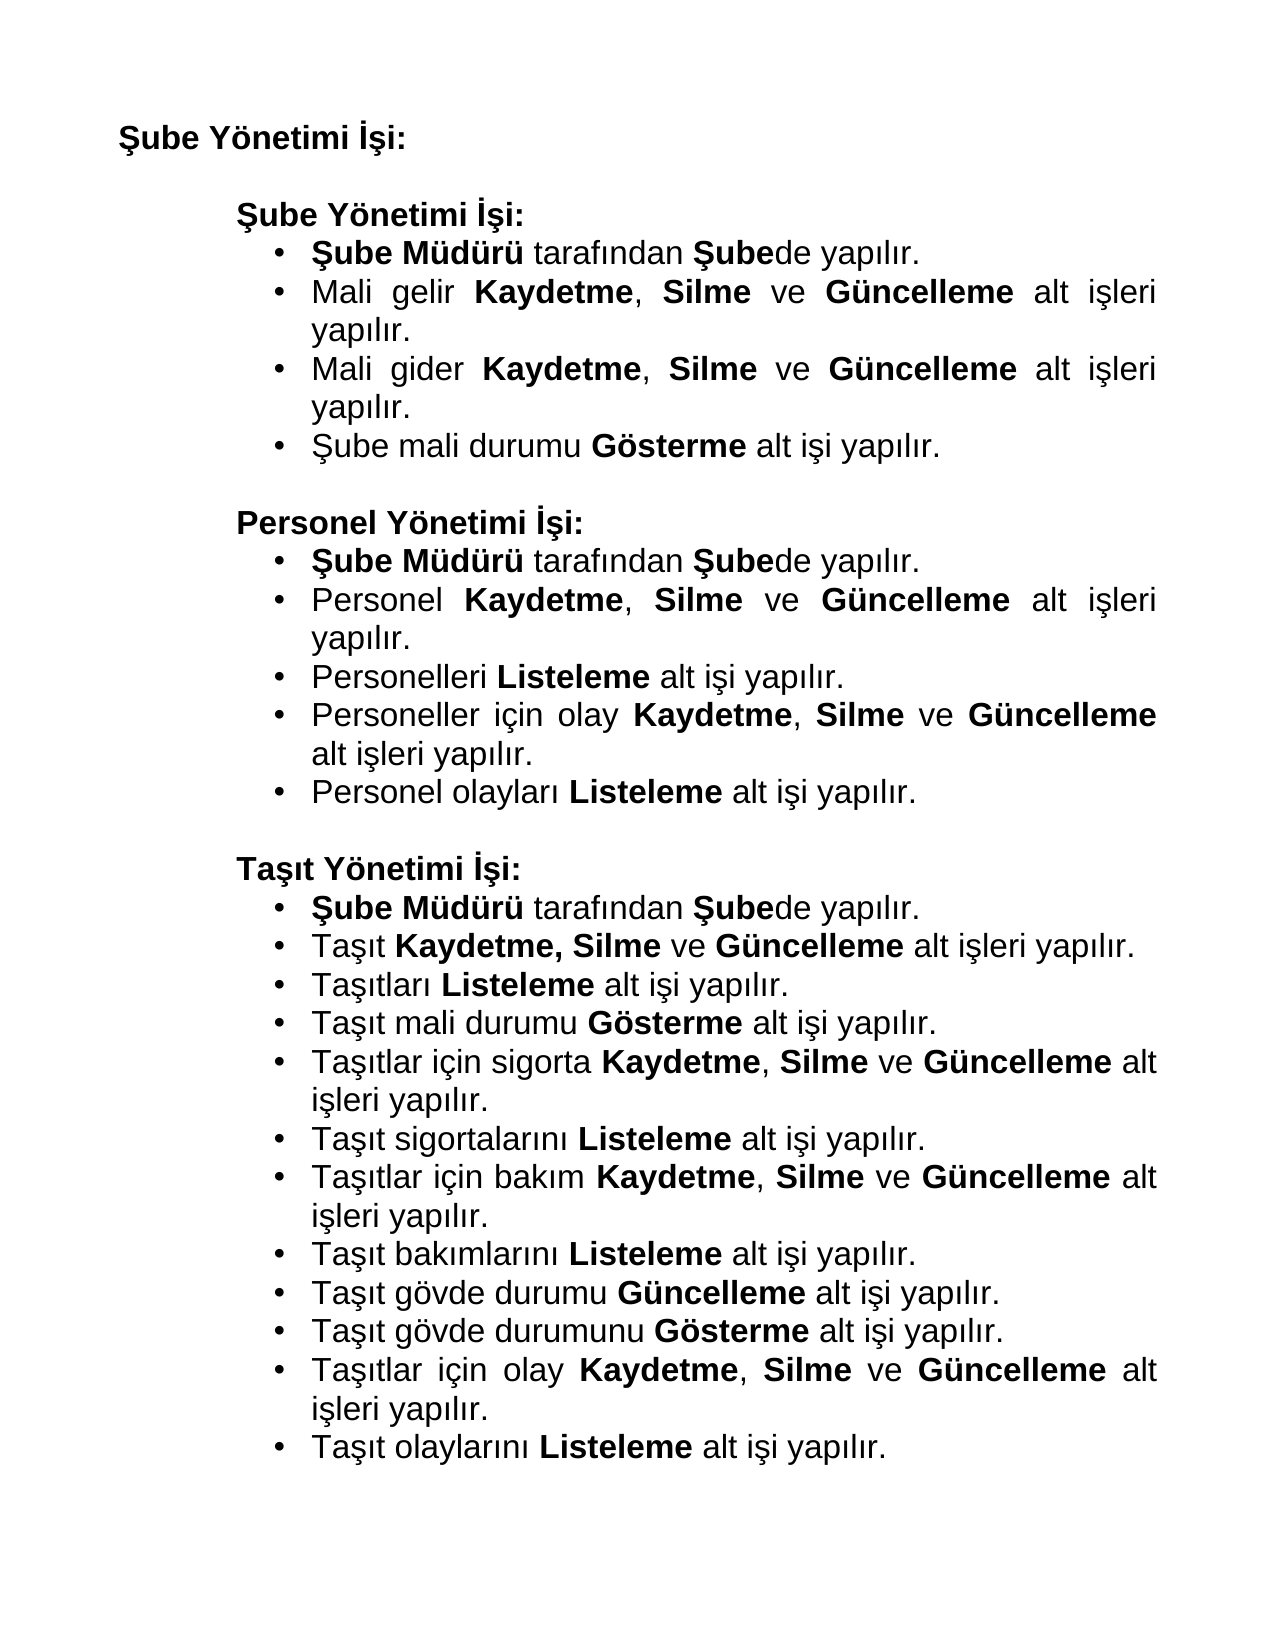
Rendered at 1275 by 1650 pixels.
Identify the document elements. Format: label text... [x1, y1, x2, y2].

list Şube Müdürü tarafından Şubede yapılır. [274, 233, 1157, 272]
list Taşıtları Listeleme alt işi yapılır. [274, 965, 1157, 1003]
list Personel olayları Listeleme alt işi yapılır. [274, 772, 1157, 811]
list Taşıtlar için olay Kaydetme, Silme ve Güncelleme alt işleri yapılır. [274, 1350, 1157, 1427]
text Personel Yönetimi İşi: [118, 503, 1157, 541]
list Taşıt bakımlarını Listeleme alt işi yapılır. [274, 1234, 1157, 1273]
list Şube Müdürü tarafından Şubede yapılır. [274, 541, 1157, 580]
list Personeller için olay Kaydetme, Silme ve Güncelleme alt işleri yapılır. [274, 695, 1157, 772]
list Taşıt olaylarını Listeleme alt işi yapılır. [274, 1427, 1157, 1466]
text Taşıt Yönetimi İşi: [118, 849, 1157, 888]
list Mali gider Kaydetme, Silme ve Güncelleme alt işleri yapılır. [274, 349, 1157, 426]
list Taşıtlar için sigorta Kaydetme, Silme ve Güncelleme alt işleri yapılır. [274, 1042, 1157, 1119]
text Şube Yönetimi İşi: [118, 118, 1157, 157]
list Şube Müdürü tarafından Şubede yapılır. [274, 888, 1157, 926]
list Personel Kaydetme, Silme ve Güncelleme alt işleri yapılır. [274, 580, 1157, 657]
text Şube Yönetimi İşi: [118, 195, 1157, 233]
list Taşıt sigortalarını Listeleme alt işi yapılır. [274, 1119, 1157, 1157]
list Mali gelir Kaydetme, Silme ve Güncelleme alt işleri yapılır. [274, 272, 1157, 349]
list Personelleri Listeleme alt işi yapılır. [274, 657, 1157, 695]
list Taşıt Kaydetme, Silme ve Güncelleme alt işleri yapılır. [274, 926, 1157, 965]
list Taşıtlar için bakım Kaydetme, Silme ve Güncelleme alt işleri yapılır. [274, 1157, 1157, 1234]
list Taşıt gövde durumunu Gösterme alt işi yapılır. [274, 1312, 1157, 1350]
list Taşıt gövde durumu Güncelleme alt işi yapılır. [274, 1273, 1157, 1312]
list Şube mali durumu Gösterme alt işi yapılır. [274, 426, 1157, 464]
list Taşıt mali durumu Gösterme alt işi yapılır. [274, 1003, 1157, 1042]
